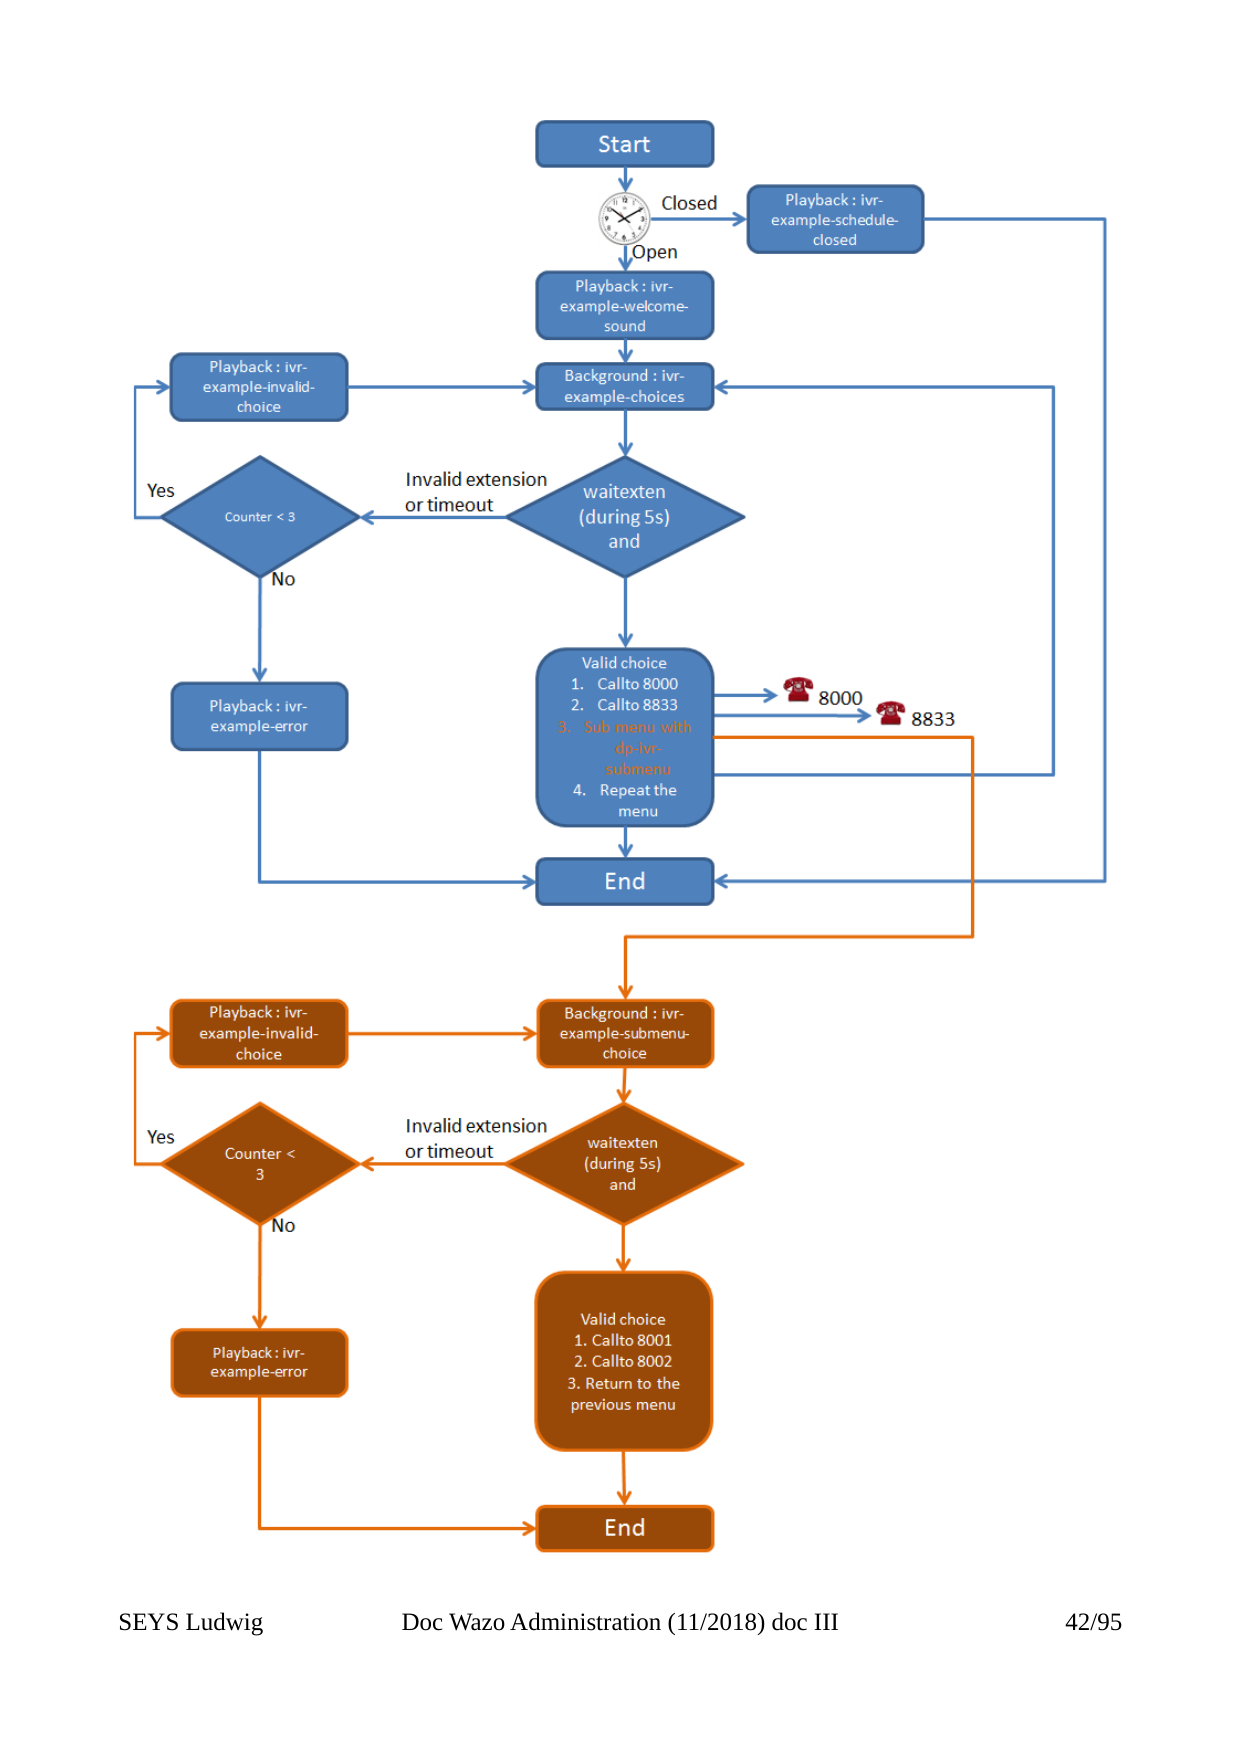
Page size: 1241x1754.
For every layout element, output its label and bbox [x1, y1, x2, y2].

picture [133, 118, 1107, 1559]
